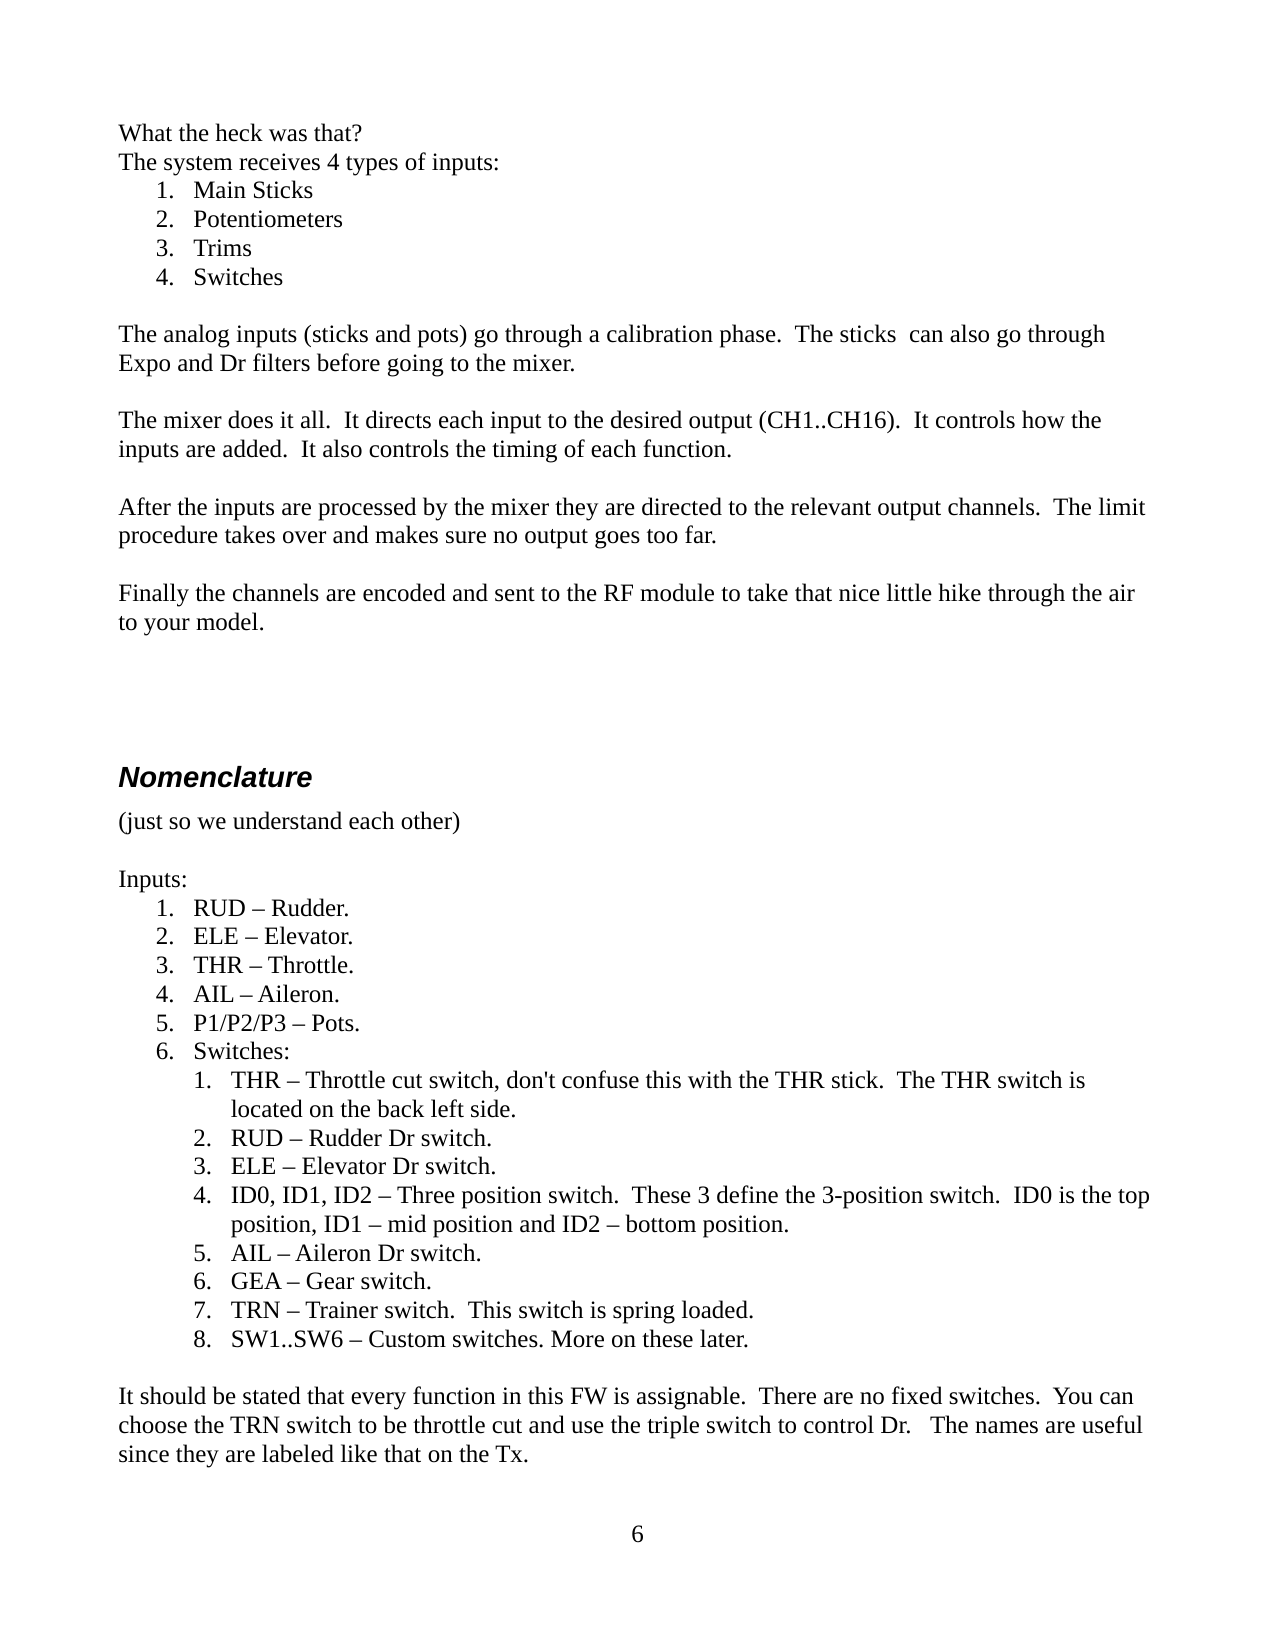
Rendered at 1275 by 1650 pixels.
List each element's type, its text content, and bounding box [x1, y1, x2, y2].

list ELE – Elevator Dr switch. [193, 1151, 1157, 1180]
list Trims [156, 233, 1157, 262]
list RUD – Rudder. [156, 893, 1157, 921]
list Potentiometers [156, 204, 1157, 233]
text Finally the channels are encoded and sent to the RF module to take that nice little hike through the air to your model. [118, 578, 1157, 636]
list Main Sticks [156, 176, 1157, 204]
text After the inputs are processed by the mixer they are directed to the relevant output channels. The limit procedure takes over and makes sure no output goes too far. [118, 492, 1157, 549]
list SW1..SW6 – Custom switches. More on these later. [193, 1324, 1157, 1353]
text The system receives 4 types of inputs: [118, 147, 1157, 176]
text (just so we understand each other) [118, 806, 1157, 835]
text The mixer does it all. It directs each input to the desired output (CH1..CH16). It controls how the inputs are added. It also controls the timing of each function. [118, 406, 1157, 463]
text It should be stated that every function in this FW is assignable. There are no fixed switches. You can choose the TRN switch to be throttle cut and use the triple switch to control Dr. The names are useful since they are labeled like that on the Tx. [118, 1381, 1157, 1468]
list RUD – Rudder Dr switch. [193, 1123, 1157, 1151]
list AIL – Aileron. [156, 979, 1157, 1008]
list ID0, ID1, ID2 – Three position switch. These 3 define the 3-position switch. ID0 is the top position, ID1 – mid position and ID2 – bottom position. [193, 1180, 1157, 1238]
list Switches [156, 262, 1157, 291]
list AIL – Aileron Dr switch. [193, 1238, 1157, 1266]
text Inputs: [118, 864, 1157, 893]
subtitle Nomenclature [118, 760, 1157, 794]
text What the heck was that? [118, 118, 1157, 147]
list Switches: [156, 1036, 1157, 1065]
list THR – Throttle cut switch, don't confuse this with the THR stick. The THR switch is located on the back left side. [193, 1065, 1157, 1123]
text The analog inputs (sticks and pots) go through a calibration phase. The sticks can also go through Expo and Dr filters before going to the mixer. [118, 319, 1157, 377]
list GEA – Gear switch. [193, 1266, 1157, 1295]
list TRN – Trainer switch. This switch is spring loaded. [193, 1295, 1157, 1324]
list THR – Throttle. [156, 950, 1157, 979]
list ELE – Elevator. [156, 921, 1157, 950]
list P1/P2/P3 – Pots. [156, 1008, 1157, 1036]
